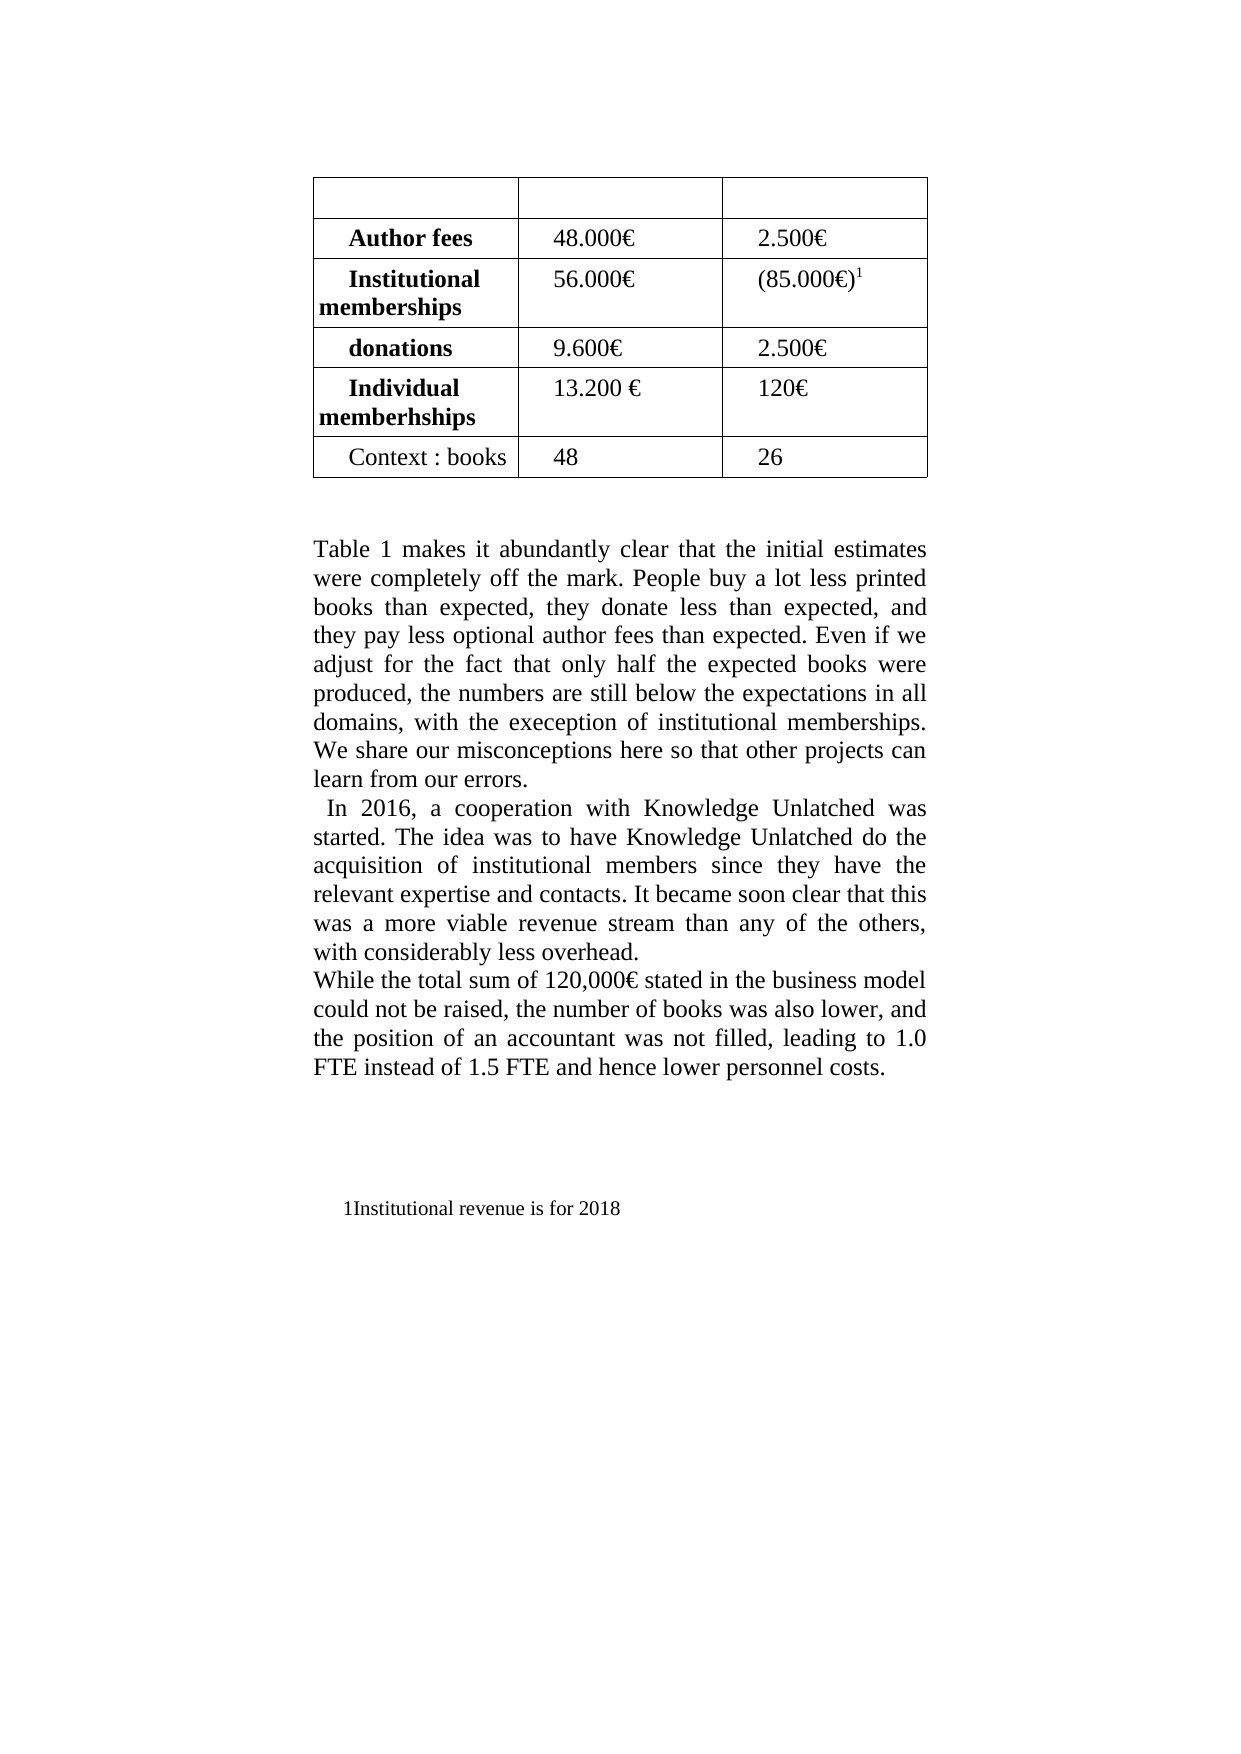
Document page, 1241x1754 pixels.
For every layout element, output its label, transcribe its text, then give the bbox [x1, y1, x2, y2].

text Table 1 makes it abundantly clear that the initial estimates were completely off the mark. People buy a lot less printed books than expected, they donate less than expected, and they pay less optional author fees than expected. Even if we adjust for the fact that only half the expected books were produced, the numbers are still below the expectations in all domains, with the exeception of institutional memberships. We share our misconceptions here so that other projects can learn from our errors. [313, 534, 927, 793]
text While the total sum of 120,000€ stated in the business model could not be raised, the number of books was also lower, and the position of an accountant was not filled, leading to 1.0 FTE instead of 1.5 FTE and hence lower personnel costs. [313, 965, 927, 1080]
table_cell 56.000€ [519, 259, 722, 327]
table_cell Individual memberhships [314, 368, 518, 436]
table_cell 9.600€ [519, 328, 722, 367]
table_cell 48 [519, 437, 722, 477]
text In 2016, a cooperation with Knowledge Unlatched was started. The idea was to have Knowledge Unlatched do the acquisition of institutional members since they have the relevant expertise and contacts. It became soon clear that this was a more viable revenue stream than any of the others, with considerably less overhead. [313, 793, 927, 965]
table_cell donations [314, 328, 518, 367]
table_cell Context : books [314, 437, 518, 477]
table_cell 120€ [723, 368, 927, 436]
table_cell 26 [723, 437, 927, 477]
table_cell [723, 178, 927, 217]
table_cell [314, 178, 518, 217]
table_cell Institutional memberships [314, 259, 518, 327]
table_cell [519, 178, 722, 217]
table_cell (85.000€) [723, 259, 927, 327]
table_cell 2.500€ [723, 219, 927, 258]
table_cell Author fees [314, 219, 518, 258]
table_cell 2.500€ [723, 328, 927, 367]
table_cell 48.000€ [519, 219, 722, 258]
table_cell 13.200 € [519, 368, 722, 436]
